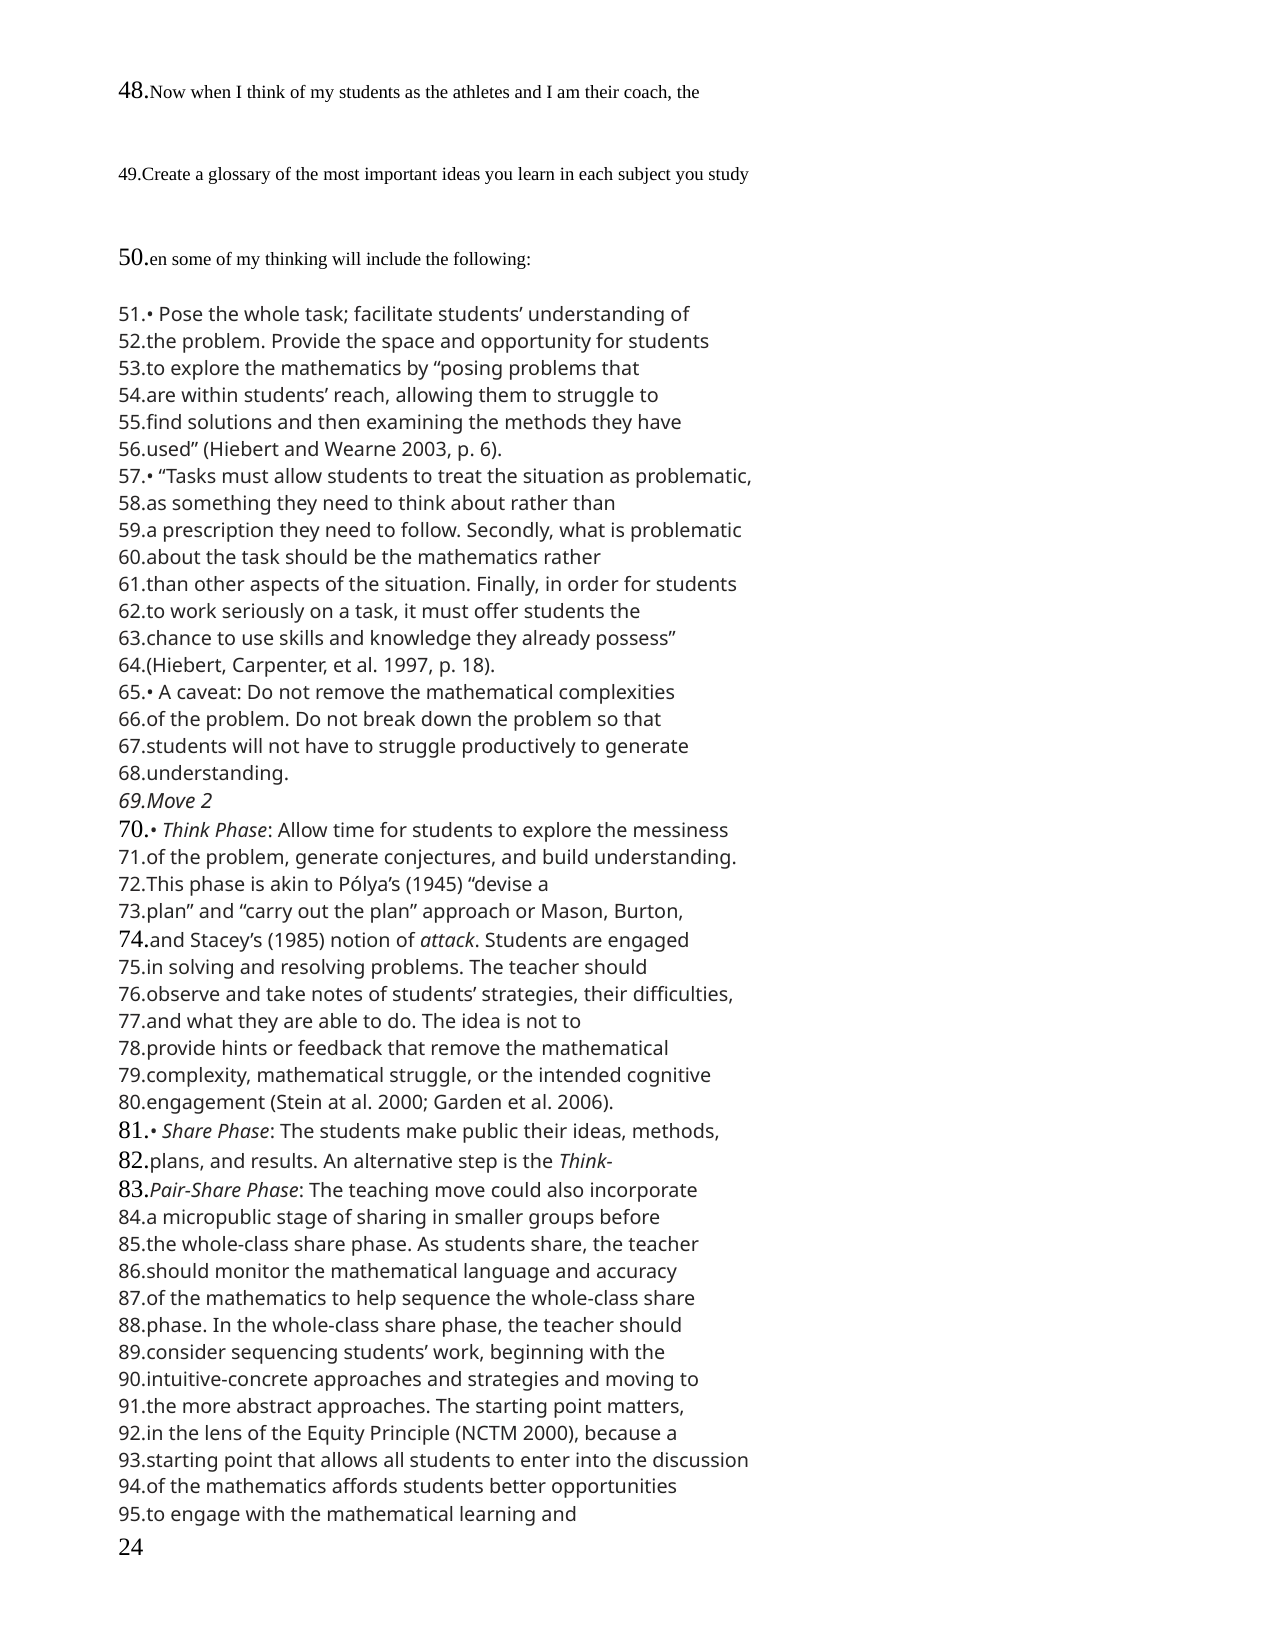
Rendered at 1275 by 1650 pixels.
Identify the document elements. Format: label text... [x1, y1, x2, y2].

list Move 2 [118, 786, 1157, 814]
list en some of my thinking will include the following: [118, 242, 1157, 271]
list in solving and resolving problems. The teacher should [118, 954, 1157, 981]
list chance to use skills and knowledge they already possess” [118, 624, 1157, 651]
list of the mathematics affords students better opportunities [118, 1473, 1157, 1500]
list of the mathematics to help sequence the whole-class share [118, 1284, 1157, 1311]
list intuitive-concrete approaches and strategies and moving to [118, 1365, 1157, 1392]
list • A caveat: Do not remove the mathematical complexities [118, 678, 1157, 705]
list are within students’ reach, allowing them to struggle to [118, 381, 1157, 408]
list complexity, mathematical struggle, or the intended cognitive [118, 1062, 1157, 1088]
list This phase is akin to Pólya’s (1945) “devise a [118, 871, 1157, 897]
list the more abstract approaches. The starting point matters, [118, 1392, 1157, 1419]
list the problem. Provide the space and opportunity for students [118, 327, 1157, 354]
list Now when I think of my students as the athletes and I am their coach, the [118, 75, 1157, 104]
list engagement (Stein at al. 2000; Garden et al. 2006). [118, 1088, 1157, 1116]
list to work seriously on a task, it must offer students the [118, 597, 1157, 624]
list students will not have to struggle productively to generate [118, 732, 1157, 759]
list than other aspects of the situation. Finally, in order for students [118, 570, 1157, 597]
list about the task should be the mathematics rather [118, 543, 1157, 570]
list understanding. [118, 759, 1157, 786]
list in the lens of the Equity Principle (NCTM 2000), because a [118, 1419, 1157, 1446]
list the whole-class share phase. As students share, the teacher [118, 1230, 1157, 1257]
list consider sequencing students’ work, beginning with the [118, 1338, 1157, 1365]
list used” (Hiebert and Wearne 2003, p. 6). [118, 435, 1157, 462]
list and Stacey’s (1985) notion of attack. Students are engaged [118, 924, 1157, 954]
list • Think Phase: Allow time for students to explore the messiness [118, 814, 1157, 843]
list phase. In the whole-class share phase, the teacher should [118, 1311, 1157, 1338]
list • “Tasks must allow students to treat the situation as problematic, [118, 462, 1157, 489]
list (Hiebert, Carpenter, et al. 1997, p. 18). [118, 651, 1157, 678]
list should monitor the mathematical language and accuracy [118, 1257, 1157, 1284]
list plan” and “carry out the plan” approach or Mason, Burton, [118, 897, 1157, 924]
list as something they need to think about rather than [118, 489, 1157, 516]
list to engage with the mathematical learning and [118, 1500, 1157, 1527]
list provide hints or feedback that remove the mathematical [118, 1034, 1157, 1062]
list plans, and results. An alternative step is the Think- [118, 1145, 1157, 1174]
list • Pose the whole task; facilitate students’ understanding of [118, 300, 1157, 327]
list to explore the mathematics by “posing problems that [118, 354, 1157, 381]
list of the problem, generate conjectures, and build understanding. [118, 843, 1157, 871]
list observe and take notes of students’ strategies, their difficulties, [118, 981, 1157, 1008]
list starting point that allows all students to enter into the discussion [118, 1446, 1157, 1473]
list a micropublic stage of sharing in smaller groups before [118, 1203, 1157, 1230]
list and what they are able to do. The idea is not to [118, 1008, 1157, 1034]
list • Share Phase: The students make public their ideas, methods, [118, 1116, 1157, 1145]
list find solutions and then examining the methods they have [118, 408, 1157, 435]
list Pair-Share Phase: The teaching move could also incorporate [118, 1174, 1157, 1203]
list Create a glossary of the most important ideas you learn in each subject you study [118, 162, 1157, 184]
list a prescription they need to follow. Secondly, what is problematic [118, 516, 1157, 543]
list of the problem. Do not break down the problem so that [118, 705, 1157, 732]
